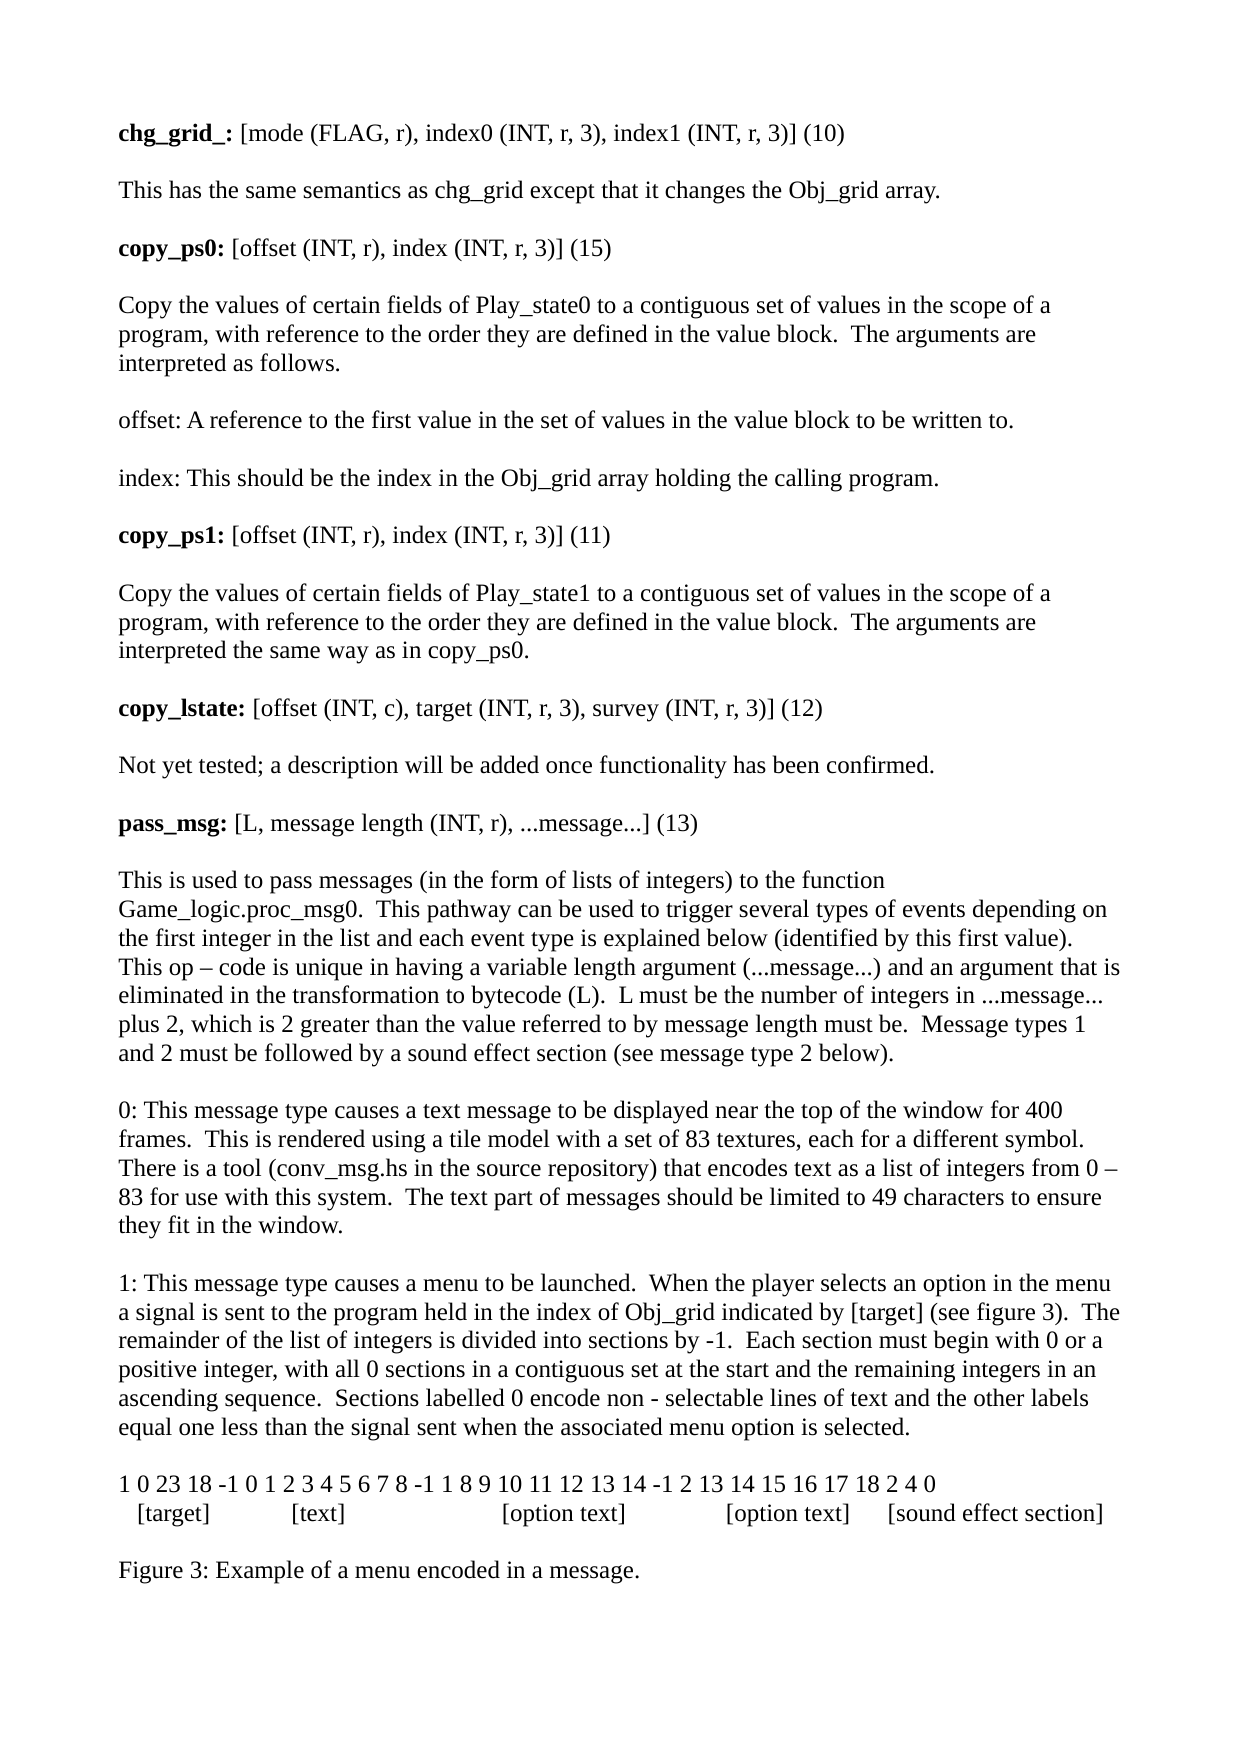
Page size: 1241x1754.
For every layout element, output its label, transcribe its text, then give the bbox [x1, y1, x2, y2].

text This has the same semantics as chg_grid except that it changes the Obj_grid array. [118, 176, 1122, 204]
text [target] [text] [option text] [option text] [sound effect section] [118, 1498, 1122, 1527]
text pass_msg: [L, message length (INT, r), ...message...] (13) [118, 808, 1122, 837]
text index: This should be the index in the Obj_grid array holding the calling program. [118, 463, 1122, 492]
text chg_grid_: [mode (FLAG, r), index0 (INT, r, 3), index1 (INT, r, 3)] (10) [118, 118, 1122, 147]
text Copy the values of certain fields of Play_state0 to a contiguous set of values in the scope of a program, with reference to the order they are defined in the value block. The arguments are interpreted as follows. [118, 291, 1122, 377]
text copy_ps1: [offset (INT, r), index (INT, r, 3)] (11) [118, 521, 1122, 549]
text This is used to pass messages (in the form of lists of integers) to the function Game_logic.proc_msg0. This pathway can be used to trigger several types of events depending on the first integer in the list and each event type is explained below (identified by this first value). This op – code is unique in having a variable length argument (...message...) and an argument that is eliminated in the transformation to bytecode (L). L must be the number of integers in ...message... plus 2, which is 2 greater than the value referred to by message length must be. Message types 1 and 2 must be followed by a sound effect section (see message type 2 below). [118, 866, 1122, 1067]
text copy_ps0: [offset (INT, r), index (INT, r, 3)] (15) [118, 233, 1122, 262]
text Not yet tested; a description will be added once functionality has been confirmed. [118, 751, 1122, 779]
text Figure 3: Example of a menu encoded in a message. [118, 1556, 1122, 1584]
text offset: A reference to the first value in the set of values in the value block to be written to. [118, 406, 1122, 434]
text copy_lstate: [offset (INT, c), target (INT, r, 3), survey (INT, r, 3)] (12) [118, 693, 1122, 722]
text 1 0 23 18 -1 0 1 2 3 4 5 6 7 8 -1 1 8 9 10 11 12 13 14 -1 2 13 14 15 16 17 18 2 4 0 [118, 1469, 1122, 1498]
text 1: This message type causes a menu to be launched. When the player selects an option in the menu a signal is sent to the program held in the index of Obj_grid indicated by [target] (see figure 3). The remainder of the list of integers is divided into sections by -1. Each section must begin with 0 or a positive integer, with all 0 sections in a contiguous set at the start and the remaining integers in an ascending sequence. Sections labelled 0 encode non - selectable lines of text and the other labels equal one less than the signal sent when the associated menu option is selected. [118, 1268, 1122, 1441]
text Copy the values of certain fields of Play_state1 to a contiguous set of values in the scope of a program, with reference to the order they are defined in the value block. The arguments are interpreted the same way as in copy_ps0. [118, 578, 1122, 664]
text 0: This message type causes a text message to be displayed near the top of the window for 400 frames. This is rendered using a tile model with a set of 83 textures, each for a different symbol. There is a tool (conv_msg.hs in the source repository) that encodes text as a list of integers from 0 – 83 for use with this system. The text part of messages should be limited to 49 characters to ensure they fit in the window. [118, 1096, 1122, 1239]
